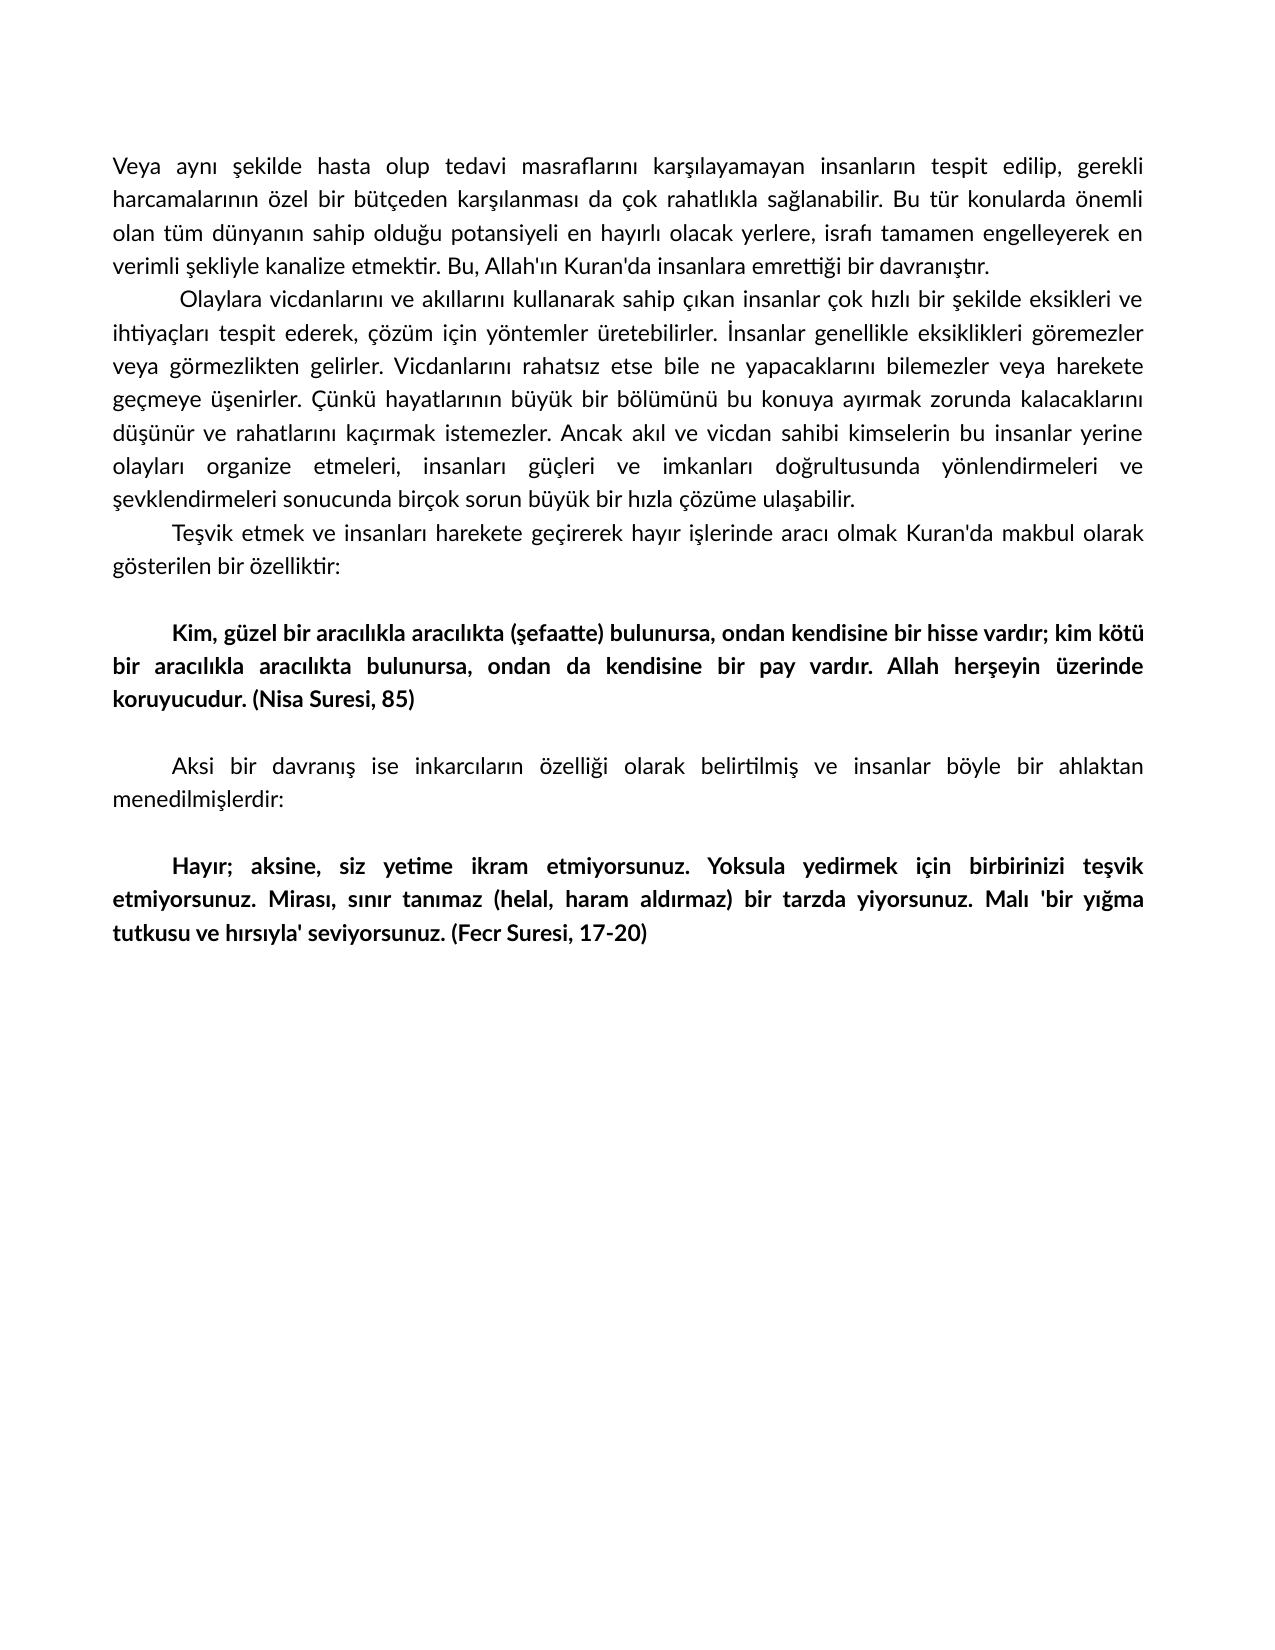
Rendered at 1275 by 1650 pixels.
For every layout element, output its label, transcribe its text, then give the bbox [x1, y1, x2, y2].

text Hayır; aksine, siz yetime ikram etmiyorsunuz. Yoksula yedirmek için birbirinizi teşvik etmiyorsunuz. Mirası, sınır tanımaz (helal, haram aldırmaz) bir tarzda yiyorsunuz. Malı 'bir yığma tutkusu ve hırsıyla' seviyorsunuz. (Fecr Suresi, 17-20) [112, 848, 1145, 948]
text Aksi bir davranış ise inkarcıların özelliği olarak belirtilmiş ve insanlar böyle bir ahlaktan menedilmişlerdir: [112, 748, 1145, 814]
text Veya aynı şekilde hasta olup tedavi masraflarını karşılayamayan insanların tespit edilip, gerekli harcamalarının özel bir bütçeden karşılanması da çok rahatlıkla sağlanabilir. Bu tür konularda önemli olan tüm dünyanın sahip olduğu potansiyeli en hayırlı olacak yerlere, israfı tamamen engelleyerek en verimli şekliyle kanalize etmektir. Bu, Allah'ın Kuran'da insanlara emrettiği bir davranıştır. [112, 148, 1145, 281]
text Kim, güzel bir aracılıkla aracılıkta (şefaatte) bulunursa, ondan kendisine bir hisse vardır; kim kötü bir aracılıkla aracılıkta bulunursa, ondan da kendisine bir pay vardır. Allah herşeyin üzerinde koruyucudur. (Nisa Suresi, 85) [112, 614, 1145, 714]
text Teşvik etmek ve insanları harekete geçirerek hayır işlerinde aracı olmak Kuran'da makbul olarak gösterilen bir özelliktir: [112, 514, 1145, 581]
text Olaylara vicdanlarını ve akıllarını kullanarak sahip çıkan insanlar çok hızlı bir şekilde eksikleri ve ihtiyaçları tespit ederek, çözüm için yöntemler üretebilirler. İnsanlar genellikle eksiklikleri göremezler veya görmezlikten gelirler. Vicdanlarını rahatsız etse bile ne yapacaklarını bilemezler veya harekete geçmeye üşenirler. Çünkü hayatlarının büyük bir bölümünü bu konuya ayırmak zorunda kalacaklarını düşünür ve rahatlarını kaçırmak istemezler. Ancak akıl ve vicdan sahibi kimselerin bu insanlar yerine olayları organize etmeleri, insanları güçleri ve imkanları doğrultusunda yönlendirmeleri ve şevklendirmeleri sonucunda birçok sorun büyük bir hızla çözüme ulaşabilir. [112, 281, 1145, 514]
